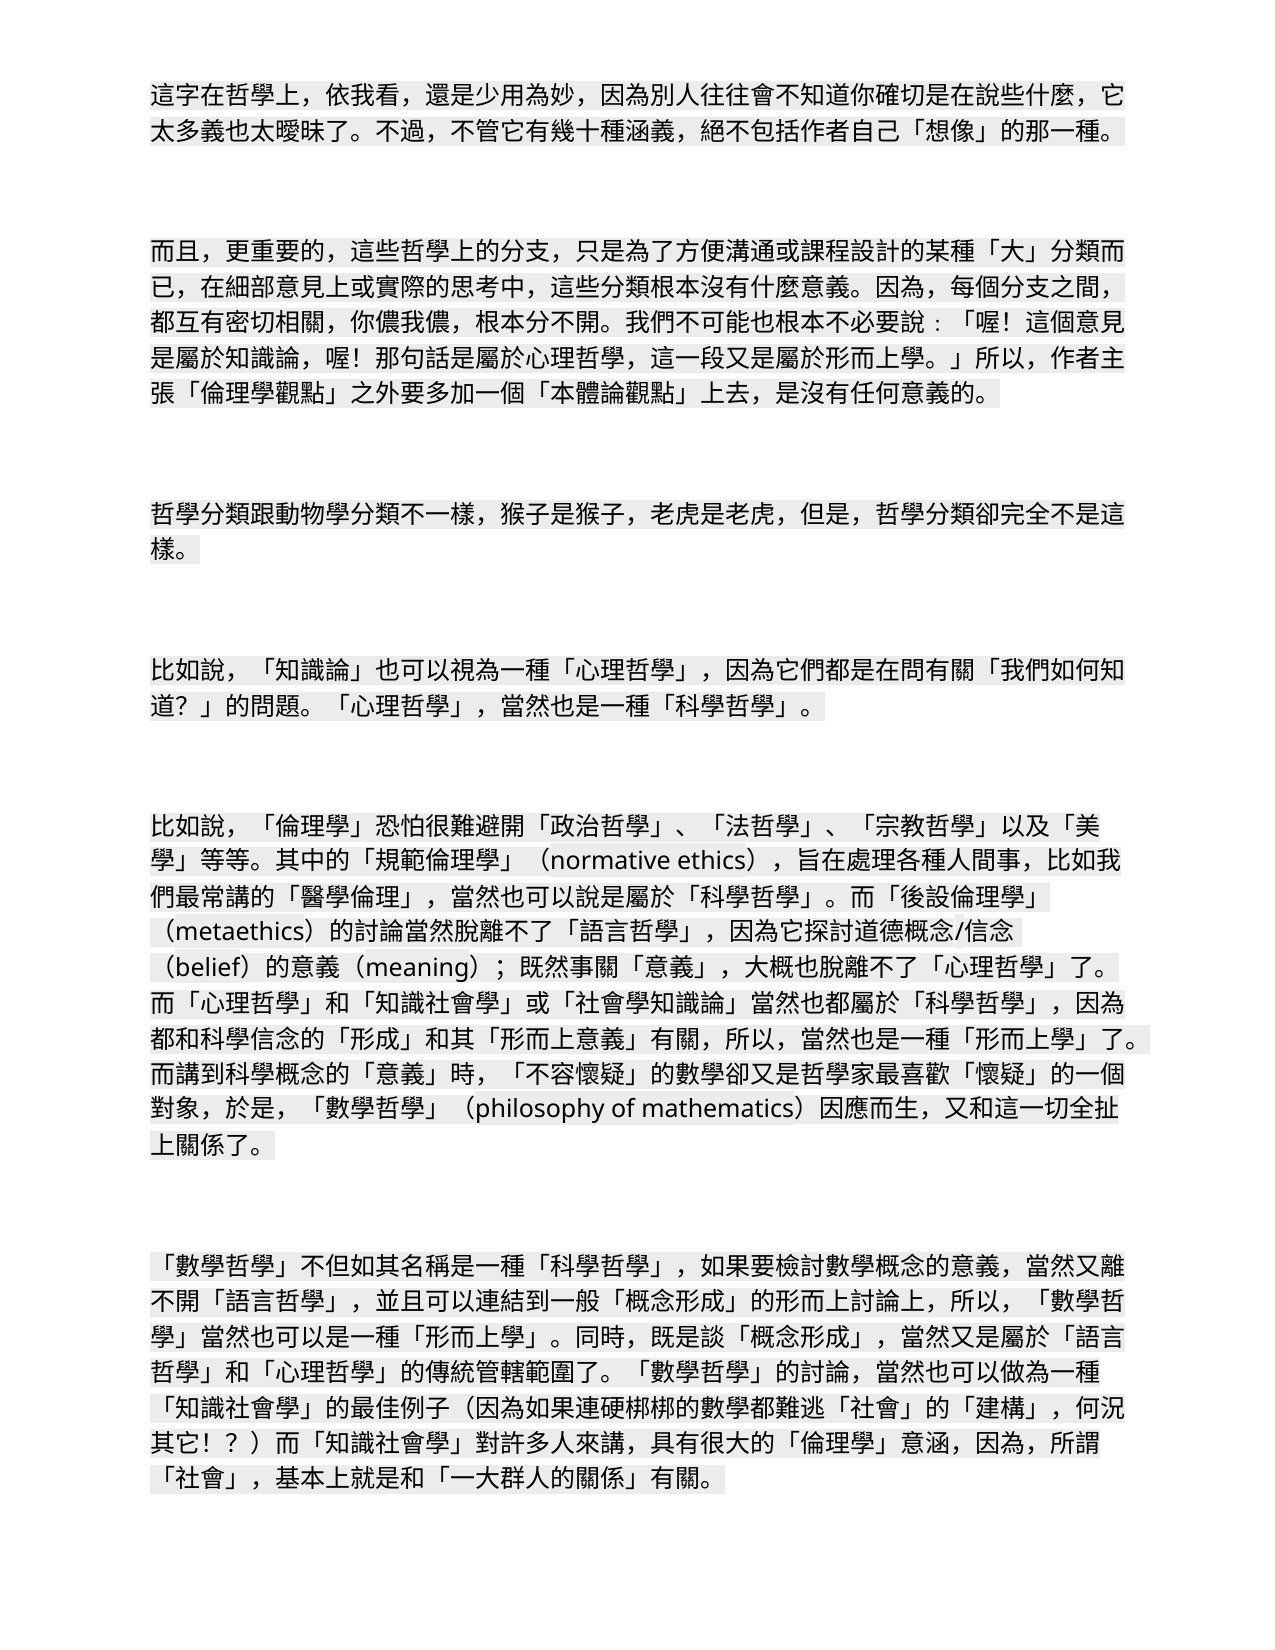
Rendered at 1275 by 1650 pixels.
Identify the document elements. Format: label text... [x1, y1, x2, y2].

text 而且，更重要的，這些哲學上的分支，只是為了方便溝通或課程設計的某種「大」分類而已，在細部意見上或實際的思考中，這些分類根本沒有什麼意義。因為，每個分支之間，都互有密切相關，你儂我儂，根本分不開。我們不可能也根本不必要說﹕「喔！這個意見是屬於知識論，喔！那句話是屬於心理哲學，這一段又是屬於形而上學。」所以，作者主張「倫理學觀點」之外要多加一個「本體論觀點」上去，是沒有任何意義的。 [150, 231, 1125, 408]
text 比如說，「倫理學」恐怕很難避開「政治哲學」、「法哲學」、「宗教哲學」以及「美學」等等。其中的「規範倫理學」（normative ethics），旨在處理各種人間事，比如我們最常講的「醫學倫理」，當然也可以說是屬於「科學哲學」。而「後設倫理學」（metaethics）的討論當然脫離不了「語言哲學」，因為它探討道德概念/信念 （belief）的意義（meaning）；既然事關「意義」，大概也脫離不了「心理哲學」了。而「心理哲學」和「知識社會學」或「社會學知識論」當然也都屬於「科學哲學」，因為都和科學信念的「形成」和其「形而上意義」有關，所以，當然也是一種「形而上學」了。而講到科學概念的「意義」時，「不容懷疑」的數學卻又是哲學家最喜歡「懷疑」的一個對象，於是，「數學哲學」（philosophy of mathematics）因應而生，又和這一切全扯上關係了。 [150, 806, 1125, 1160]
text 哲學分類跟動物學分類不一樣，猴子是猴子，老虎是老虎，但是，哲學分類卻完全不是這樣。 [150, 494, 1125, 564]
text 比如說，「知識論」也可以視為一種「心理哲學」，因為它們都是在問有關「我們如何知道？」的問題。「心理哲學」，當然也是一種「科學哲學」。 [150, 650, 1125, 721]
text 「本體論」究竟指的什麼，其實非常複雜而多元，千年來，它產生太多不同的意義，很難講清楚。老實說，我正式接觸西方哲學三年多，都還搞不清楚「本體論」到底是什麼碗糕。這字在哲學上，依我看，還是少用為妙，因為別人往往會不知道你確切是在說些什麼，它太多義也太曖昧了。不過，不管它有幾十種涵義，絕不包括作者自己「想像」的那一種。 [150, 75, 1125, 146]
text 「數學哲學」不但如其名稱是一種「科學哲學」，如果要檢討數學概念的意義，當然又離不開「語言哲學」，並且可以連結到一般「概念形成」的形而上討論上，所以，「數學哲學」當然也可以是一種「形而上學」。同時，既是談「概念形成」，當然又是屬於「語言哲學」和「心理哲學」的傳統管轄範圍了。「數學哲學」的討論，當然也可以做為一種「知識社會學」的最佳例子（因為如果連硬梆梆的數學都難逃「社會」的「建構」，何況其它！？）而「知識社會學」對許多人來講，具有很大的「倫理學」意涵，因為，所謂「社會」，基本上就是和「一大群人的關係」有關。 [150, 1246, 1125, 1494]
